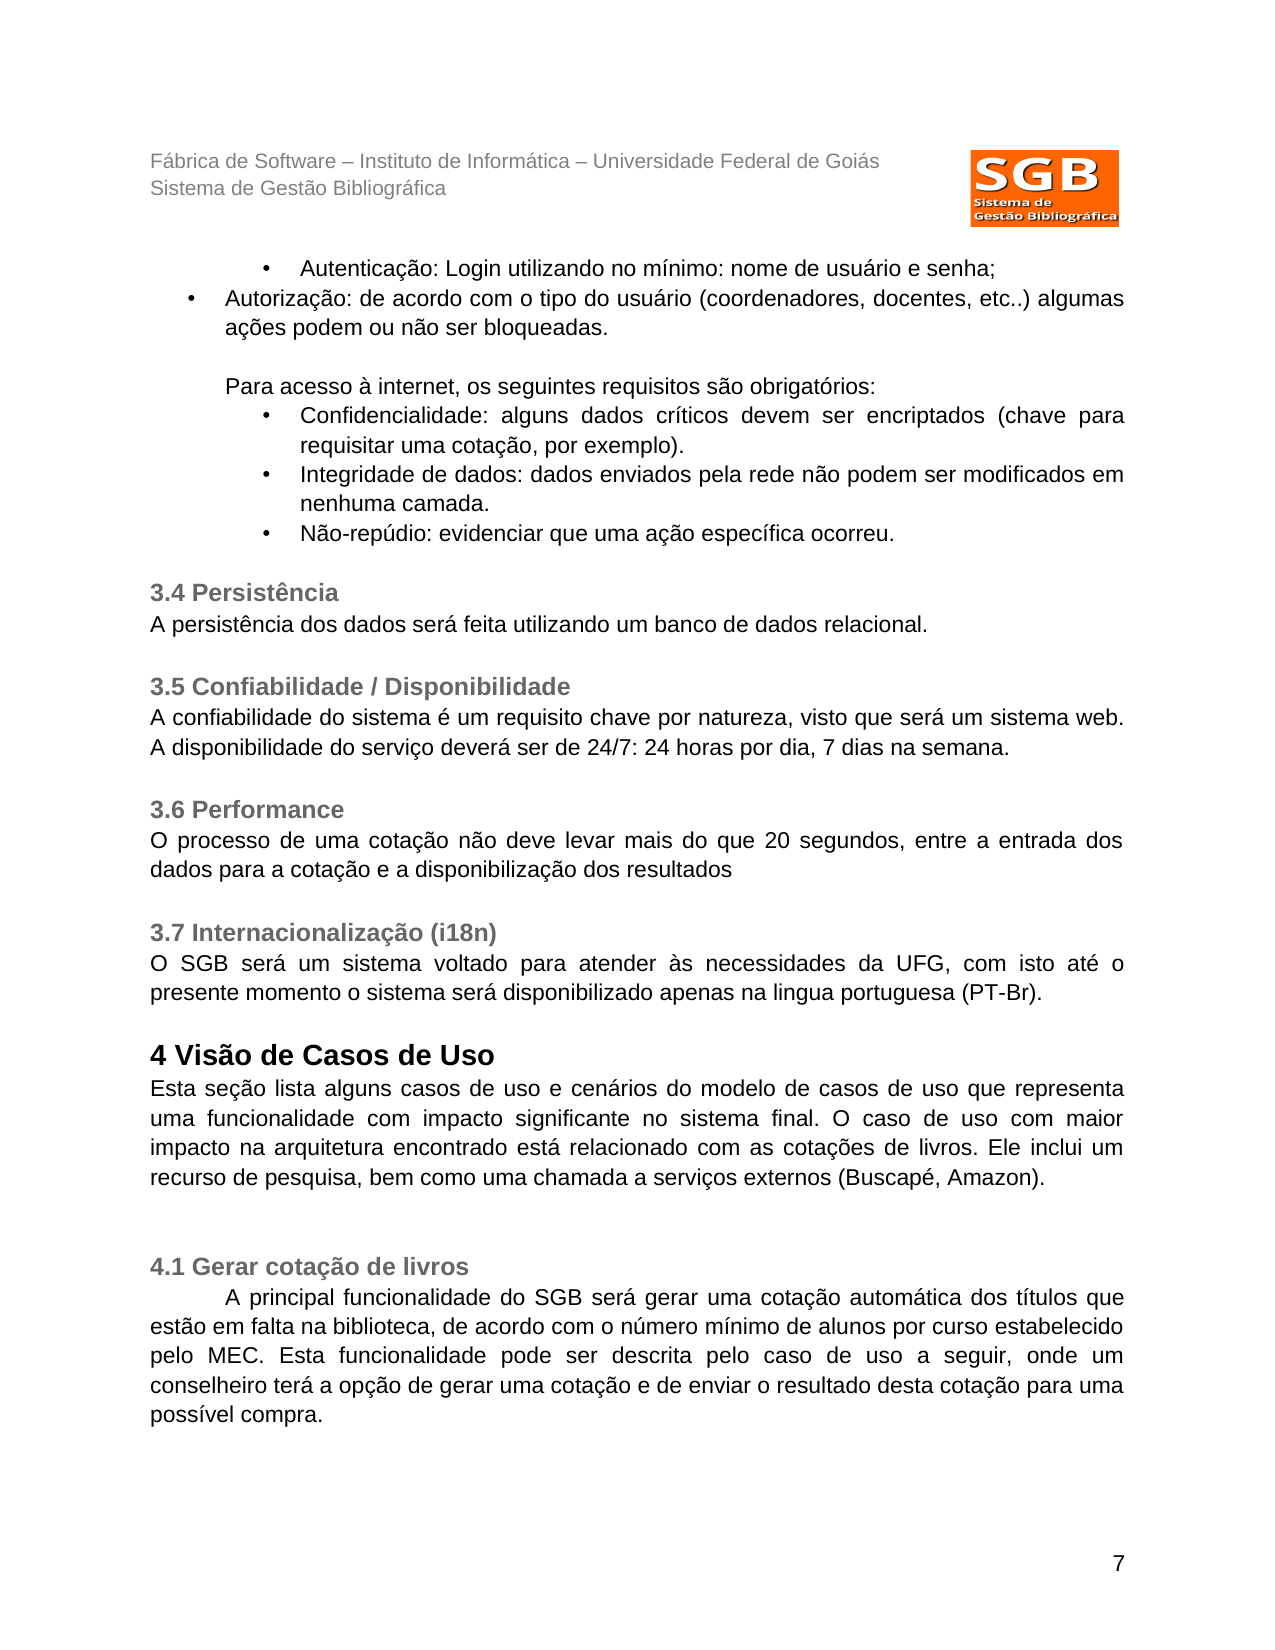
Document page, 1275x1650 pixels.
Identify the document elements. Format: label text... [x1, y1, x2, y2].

text O processo de uma cotação não deve levar mais do que 20 segundos, entre a entrada dos dados para a cotação e a disponibilização dos resultados [150, 828, 1125, 883]
subtitle 3.4 Persistência [150, 579, 1125, 607]
text Para acesso à internet, os seguintes requisitos são obrigatórios: [150, 373, 1125, 399]
subtitle 4.1 Gerar cotação de livros [150, 1252, 1125, 1280]
text O SGB será um sistema voltado para atender às necessidades da UFG, com isto até o presente momento o sistema será disponibilizado apenas na lingua portuguesa (PT-Br). [150, 951, 1125, 1006]
text Esta seção lista alguns casos de uso e cenários do modelo de casos de uso que representa uma funcionalidade com impacto significante no sistema final. O caso de uso com maior impacto na arquitetura encontrado está relacionado com as cotações de livros. Ele inclui um recurso de pesquisa, bem como uma chamada a serviços externos (Buscapé, Amazon). [150, 1076, 1125, 1190]
list Não-repúdio: evidenciar que uma ação específica ocorreu. [262, 520, 1125, 546]
text A persistência dos dados será feita utilizando um banco de dados relacional. [150, 611, 1125, 637]
subtitle 3.5 Confiabilidade / Disponibilidade [150, 673, 1125, 701]
text A confiabilidade do sistema é um requisito chave por natureza, visto que será um sistema web. A disponibilidade do serviço deverá ser de 24/7: 24 horas por dia, 7 dias na semana. [150, 705, 1125, 760]
picture [970, 150, 1119, 227]
list Autorização: de acordo com o tipo do usuário (coordenadores, docentes, etc..) algumas ações podem ou não ser bloqueadas. [187, 285, 1125, 340]
subtitle 3.6 Performance [150, 796, 1125, 823]
subtitle 4 Visão de Casos de Uso [150, 1039, 1125, 1071]
list Autenticação: Login utilizando no mínimo: nome de usuário e senha; [262, 256, 1125, 282]
text A principal funcionalidade do SGB será gerar uma cotação automática dos títulos que estão em falta na biblioteca, de acordo com o número mínimo de alunos por curso estabelecido pelo MEC. Esta funcionalidade pode ser descrita pelo caso de uso a seguir, onde um conselheiro terá a opção de gerar uma cotação e de enviar o resultado desta cotação para uma possível compra. [150, 1284, 1125, 1428]
subtitle 3.7 Internacionalização (i18n) [150, 918, 1125, 946]
list Confidencialidade: alguns dados críticos devem ser encriptados (chave para requisitar uma cotação, por exemplo). [262, 403, 1125, 458]
list Integridade de dados: dados enviados pela rede não podem ser modificados em nenhuma camada. [262, 462, 1125, 517]
